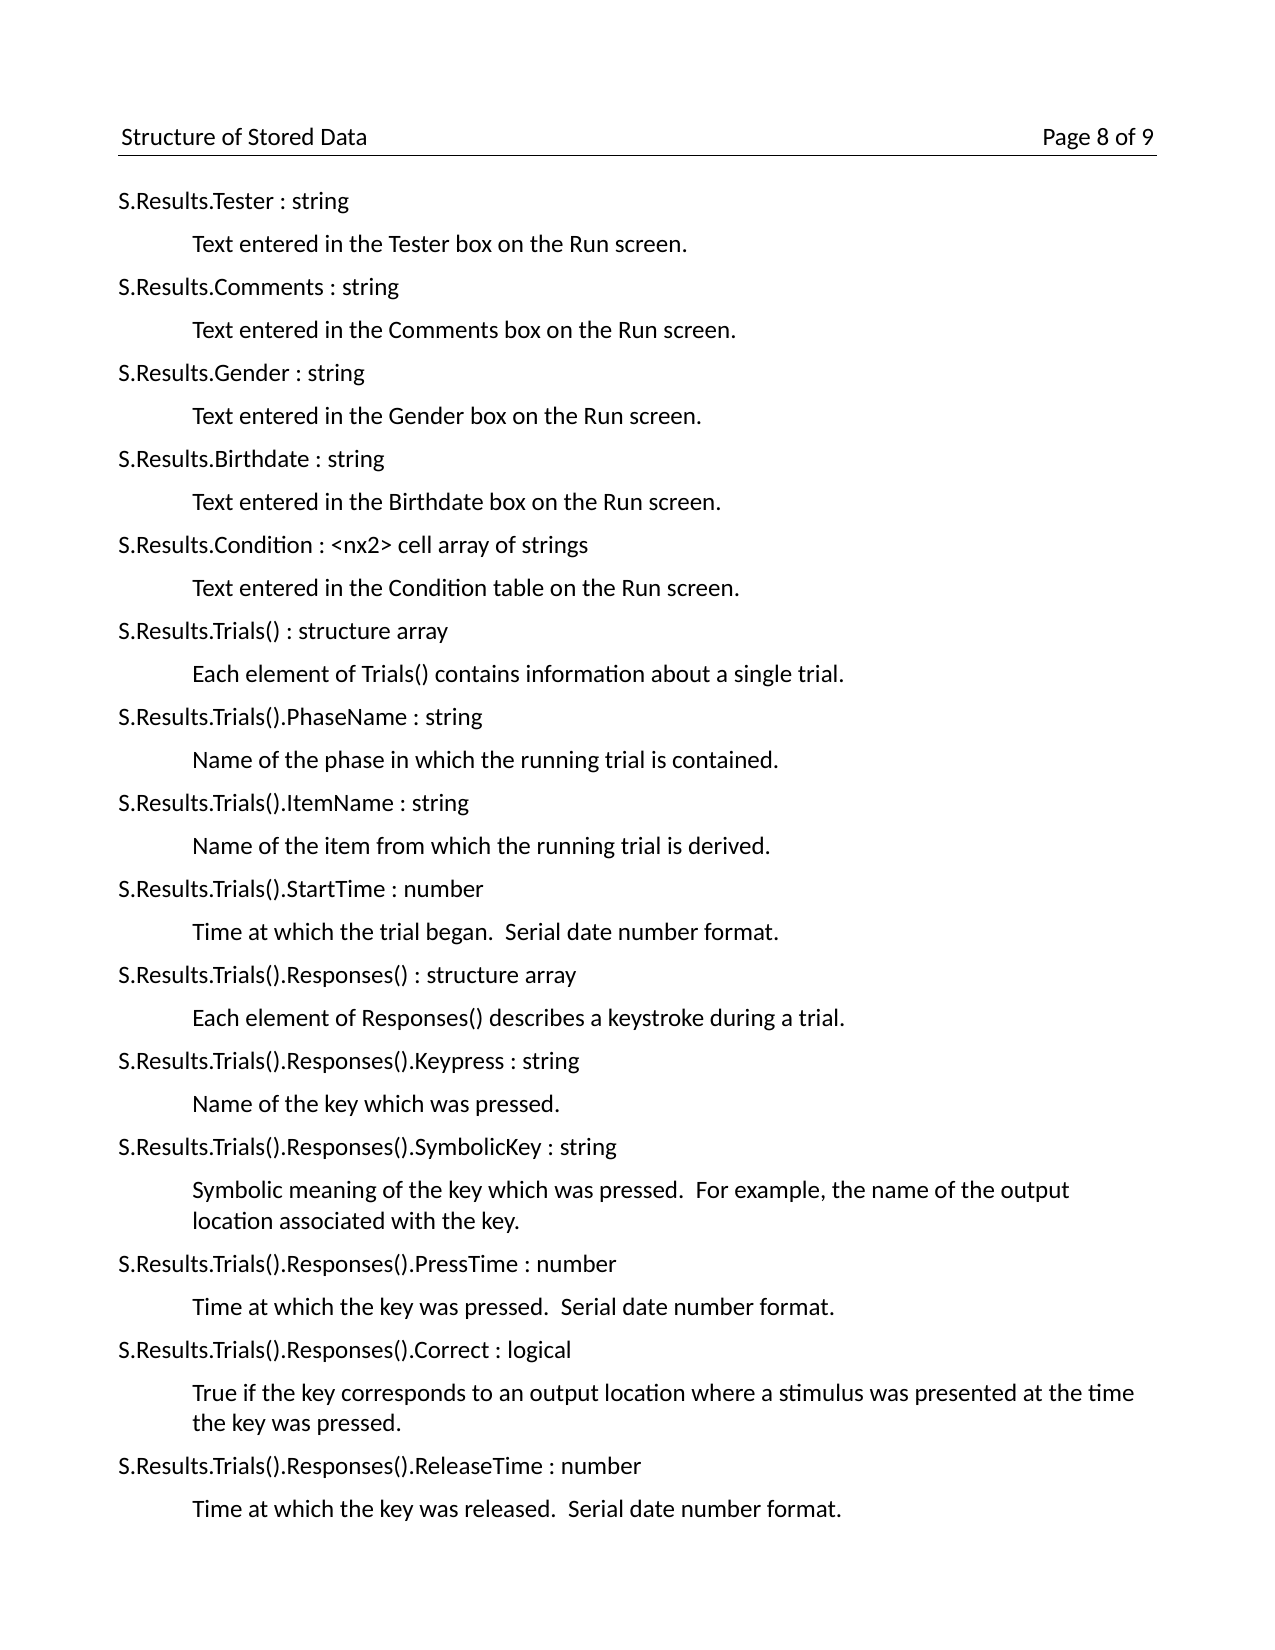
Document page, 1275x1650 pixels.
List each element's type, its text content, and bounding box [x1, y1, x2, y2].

text Time at which the trial began. Serial date number format. [118, 916, 1157, 947]
text S.Results.Trials().Responses().SymbolicKey : string [118, 1131, 1157, 1162]
text S.Results.Trials().Responses().Keypress : string [118, 1045, 1157, 1076]
text Text entered in the Birthdate box on the Run screen. [118, 486, 1157, 516]
text S.Results.Birthdate : string [118, 443, 1157, 473]
text S.Results.Trials().Responses().PressTime : number [118, 1248, 1157, 1278]
text Time at which the key was pressed. Serial date number format. [118, 1291, 1157, 1321]
text Text entered in the Gender box on the Run screen. [118, 400, 1157, 430]
text True if the key corresponds to an output location where a stimulus was presented at the time the key was pressed. [118, 1377, 1157, 1438]
text S.Results.Condition : <nx2> cell array of strings [118, 529, 1157, 559]
text Name of the phase in which the running trial is contained. [118, 744, 1157, 774]
text S.Results.Gender : string [118, 357, 1157, 387]
text S.Results.Trials().Responses().Correct : logical [118, 1334, 1157, 1364]
text Text entered in the Tester box on the Run screen. [118, 228, 1157, 258]
text Each element of Trials() contains information about a single trial. [118, 658, 1157, 688]
text Symbolic meaning of the key which was pressed. For example, the name of the output location associated with the key. [118, 1174, 1157, 1235]
text S.Results.Trials().ItemName : string [118, 787, 1157, 818]
text Text entered in the Condition table on the Run screen. [118, 572, 1157, 602]
text S.Results.Comments : string [118, 271, 1157, 301]
text S.Results.Trials().StartTime : number [118, 873, 1157, 904]
text S.Results.Trials() : structure array [118, 615, 1157, 646]
text Name of the key which was pressed. [118, 1088, 1157, 1119]
text S.Results.Trials().Responses().ReleaseTime : number [118, 1450, 1157, 1481]
text Each element of Responses() describes a keystroke during a trial. [118, 1002, 1157, 1033]
text Time at which the key was released. Serial date number format. [118, 1493, 1157, 1524]
text S.Results.Tester : string [118, 185, 1157, 215]
text Name of the item from which the running trial is derived. [118, 830, 1157, 861]
text S.Results.Trials().Responses() : structure array [118, 959, 1157, 990]
text Text entered in the Comments box on the Run screen. [118, 314, 1157, 344]
text S.Results.Trials().PhaseName : string [118, 701, 1157, 732]
